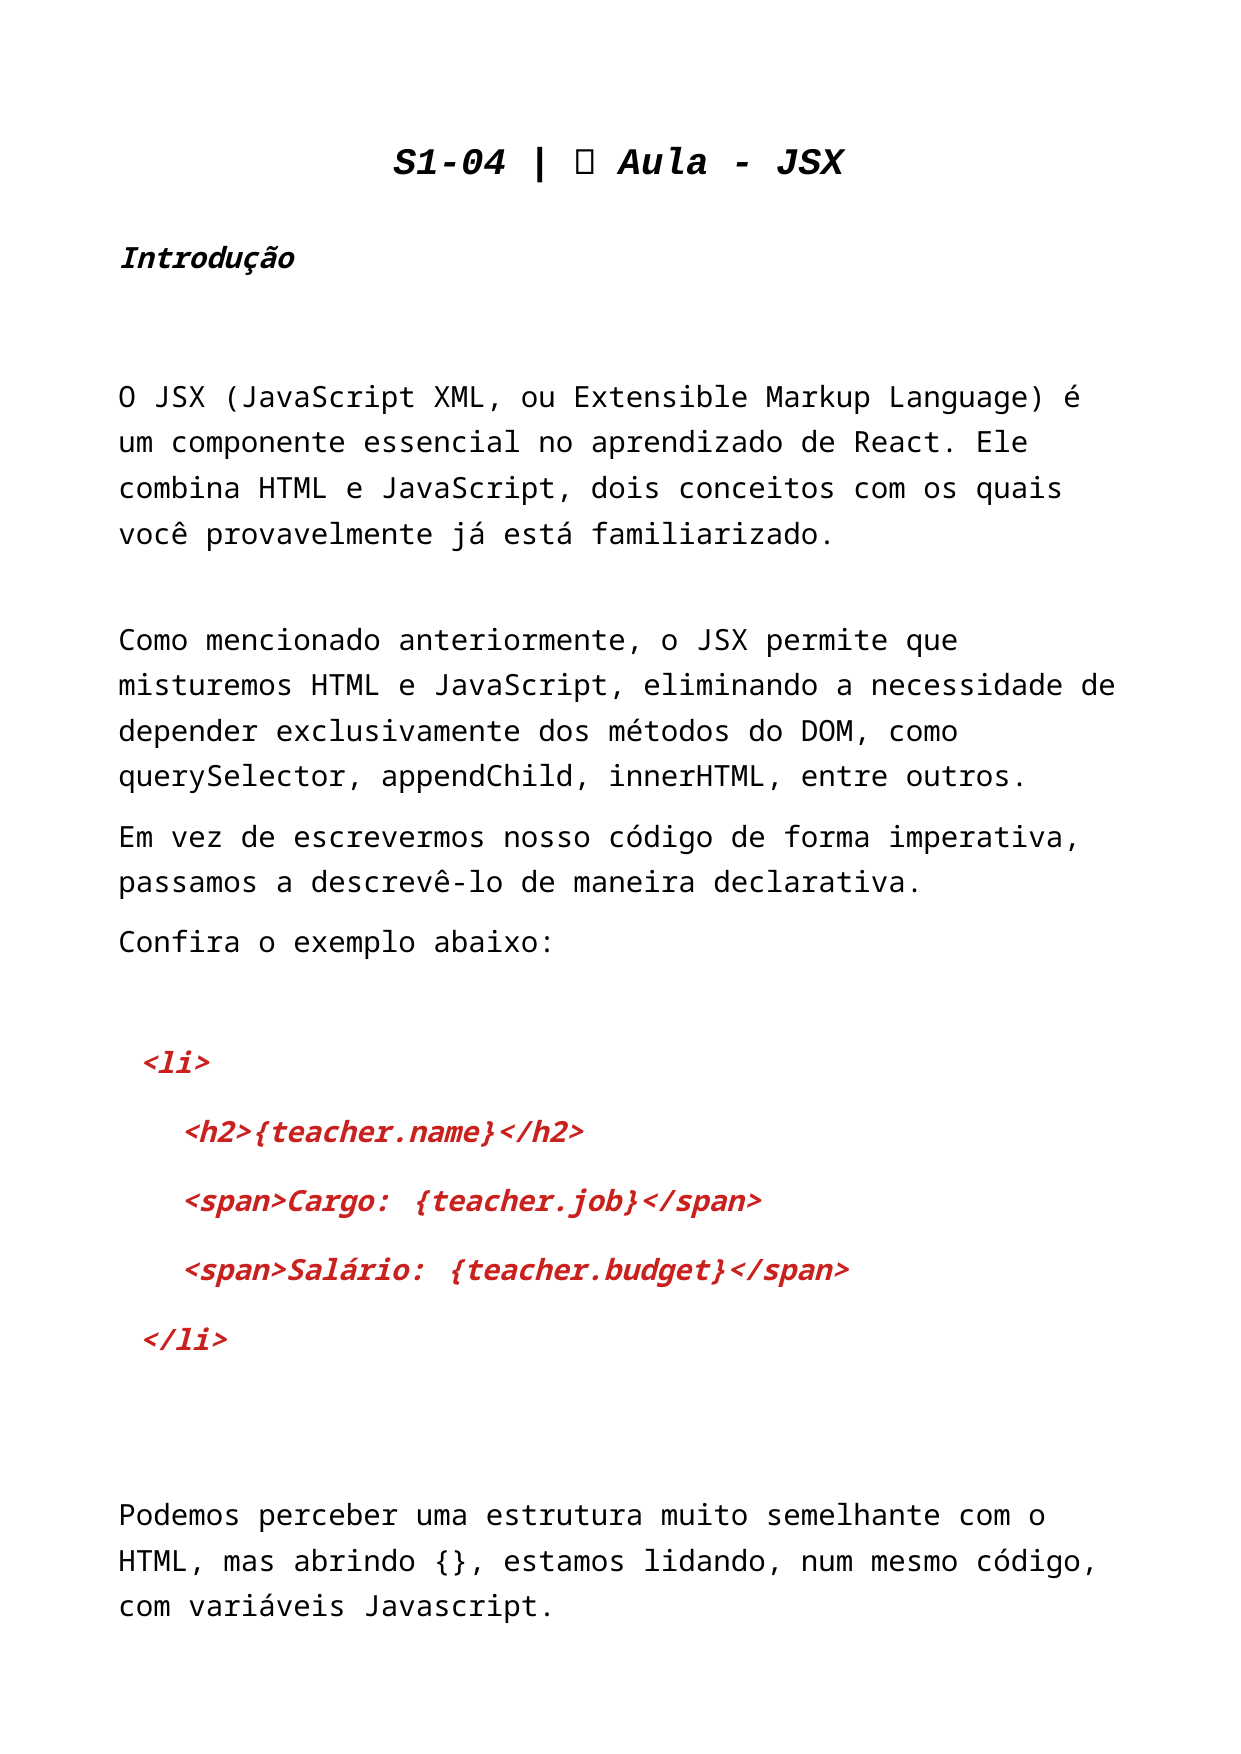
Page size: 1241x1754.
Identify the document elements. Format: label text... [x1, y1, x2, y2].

text O JSX (JavaScript XML, ou Extensible Markup Language) é um componente essencial no aprendizado de React. Ele combina HTML e JavaScript, dois conceitos com os quais você provavelmente já está familiarizado. [118, 376, 1122, 553]
subtitle S1-04 | 📘 Aula - JSX [118, 143, 1122, 186]
text <h2>{teacher.name}</h2> [118, 1111, 1122, 1151]
text <li> [118, 1042, 1122, 1082]
text Podemos perceber uma estrutura muito semelhante com o HTML, mas abrindo {}, estamos lidando, num mesmo código, com variáveis Javascript. [118, 1494, 1122, 1625]
text <span>Salário: {teacher.budget}</span> [118, 1250, 1122, 1289]
text Introdução [118, 238, 1122, 277]
text Como mencionado anteriormente, o JSX permite que misturemos HTML e JavaScript, eliminando a necessidade de depender exclusivamente dos métodos do DOM, como querySelector, appendChild, innerHTML, entre outros. [118, 573, 1122, 795]
text <span>Cargo: {teacher.job}</span> [118, 1181, 1122, 1220]
text </li> [118, 1319, 1122, 1358]
text Em vez de escrevermos nosso código de forma imperativa, passamos a descrevê-lo de maneira declarativa. [118, 816, 1122, 901]
text Confira o exemplo abaixo: [118, 922, 1122, 961]
